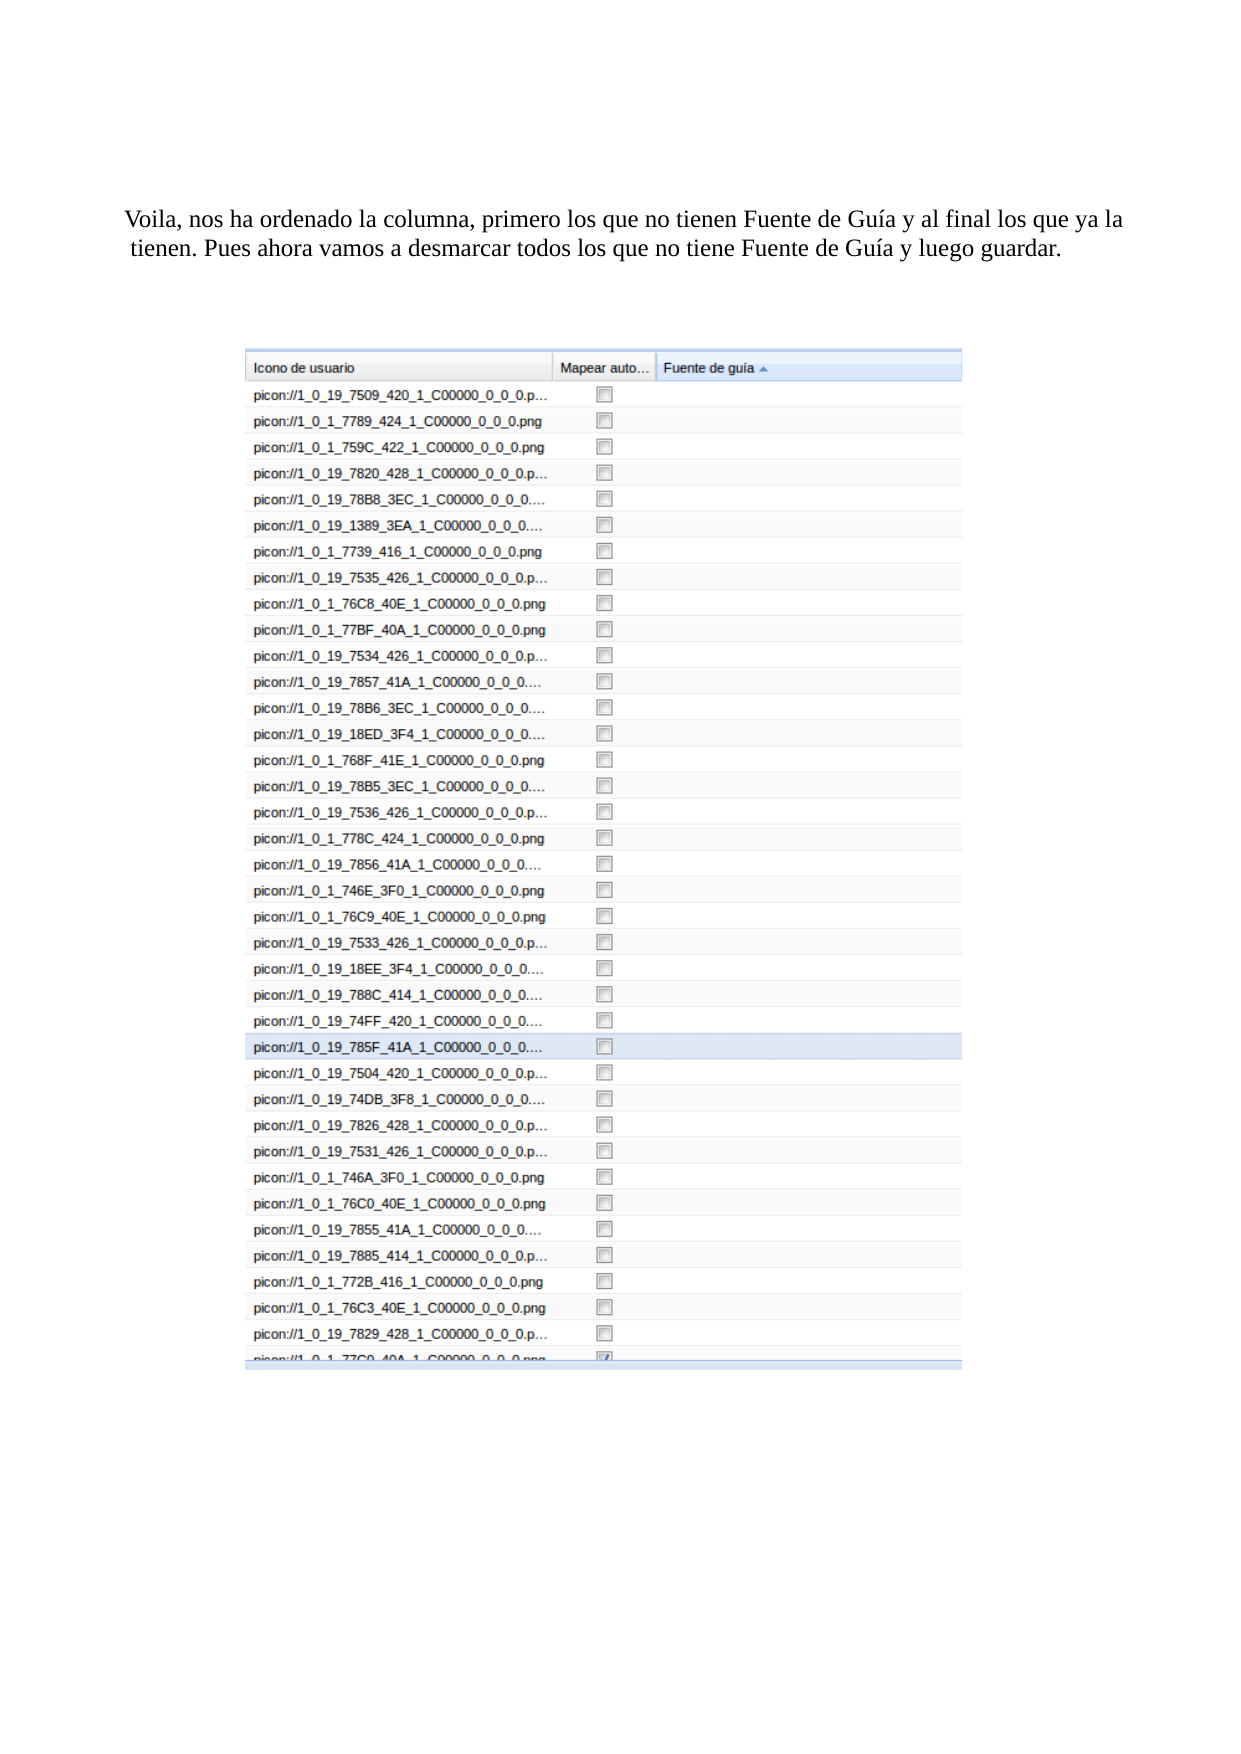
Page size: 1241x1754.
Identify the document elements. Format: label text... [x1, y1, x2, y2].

text Voila, nos ha ordenado la columna, primero los que no tienen Fuente de Guía y al final los que ya la [50, 204, 1157, 233]
picture [245, 348, 963, 1370]
text tienen. Pues ahora vamos a desmarcar todos los que no tiene Fuente de Guía y luego guardar. [50, 233, 1157, 262]
